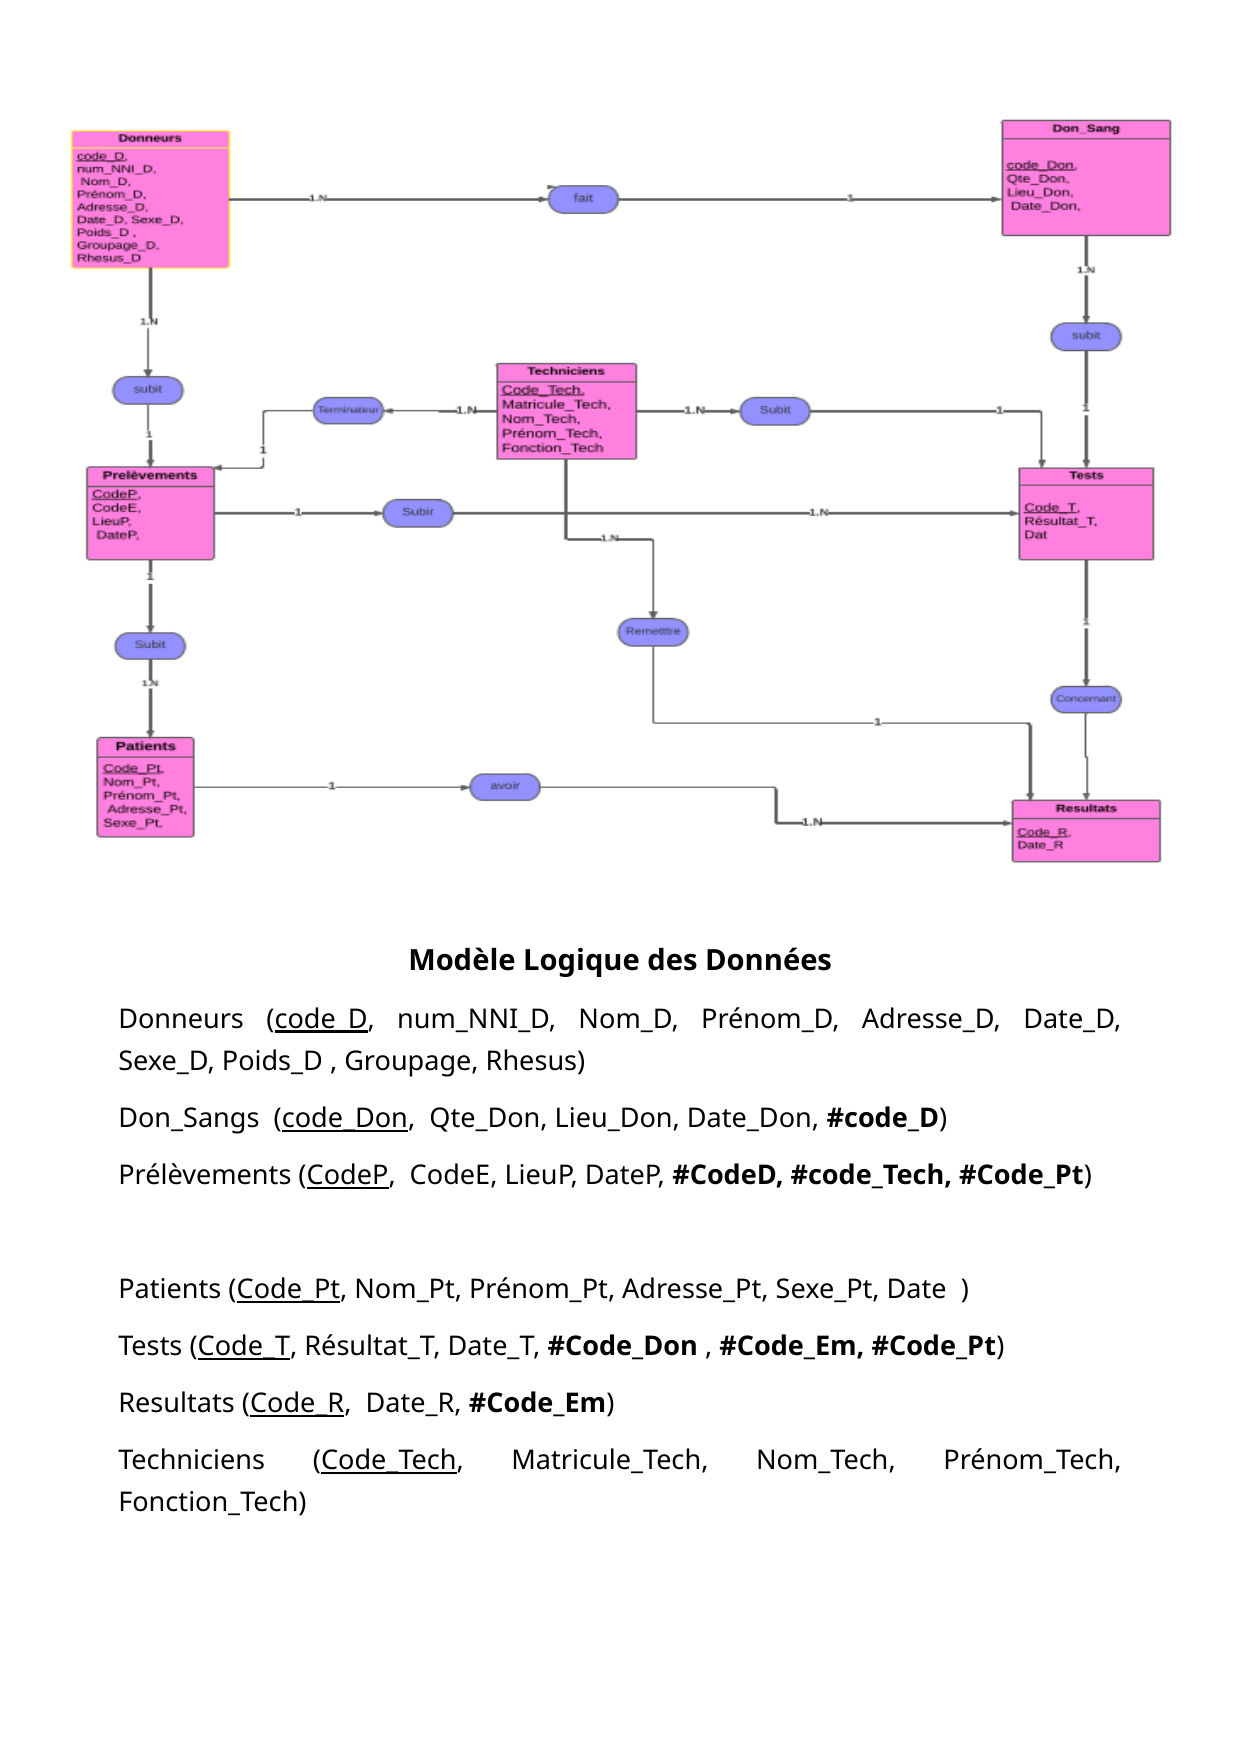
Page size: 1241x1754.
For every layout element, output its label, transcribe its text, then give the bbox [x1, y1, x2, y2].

text Tests (Code_T, Résultat_T, Date_T, #Code_Don , #Code_Em, #Code_Pt) [118, 1327, 1122, 1363]
picture [56, 116, 1185, 873]
text Patients (Code_Pt, Nom_Pt, Prénom_Pt, Adresse_Pt, Sexe_Pt, Date ) [118, 1269, 1122, 1306]
text Techniciens (Code_Tech, Matricule_Tech, Nom_Tech, Prénom_Tech, Fonction_Tech) [118, 1441, 1122, 1520]
text Donneurs (code_D, num_NNI_D, Nom_D, Prénom_D, Adresse_D, Date_D, Sexe_D, Poids_D , Groupage, Rhesus) [118, 999, 1122, 1078]
text Modèle Logique des Données [118, 939, 1122, 979]
text Resultats (Code_R, Date_R, #Code_Em) [118, 1383, 1122, 1420]
text Don_Sangs (code_Don, Qte_Don, Lieu_Don, Date_Don, #code_D) [118, 1099, 1122, 1136]
text Prélèvements (CodeP, CodeE, LieuP, DateP, #CodeD, #code_Tech, #Code_Pt) [118, 1156, 1122, 1192]
